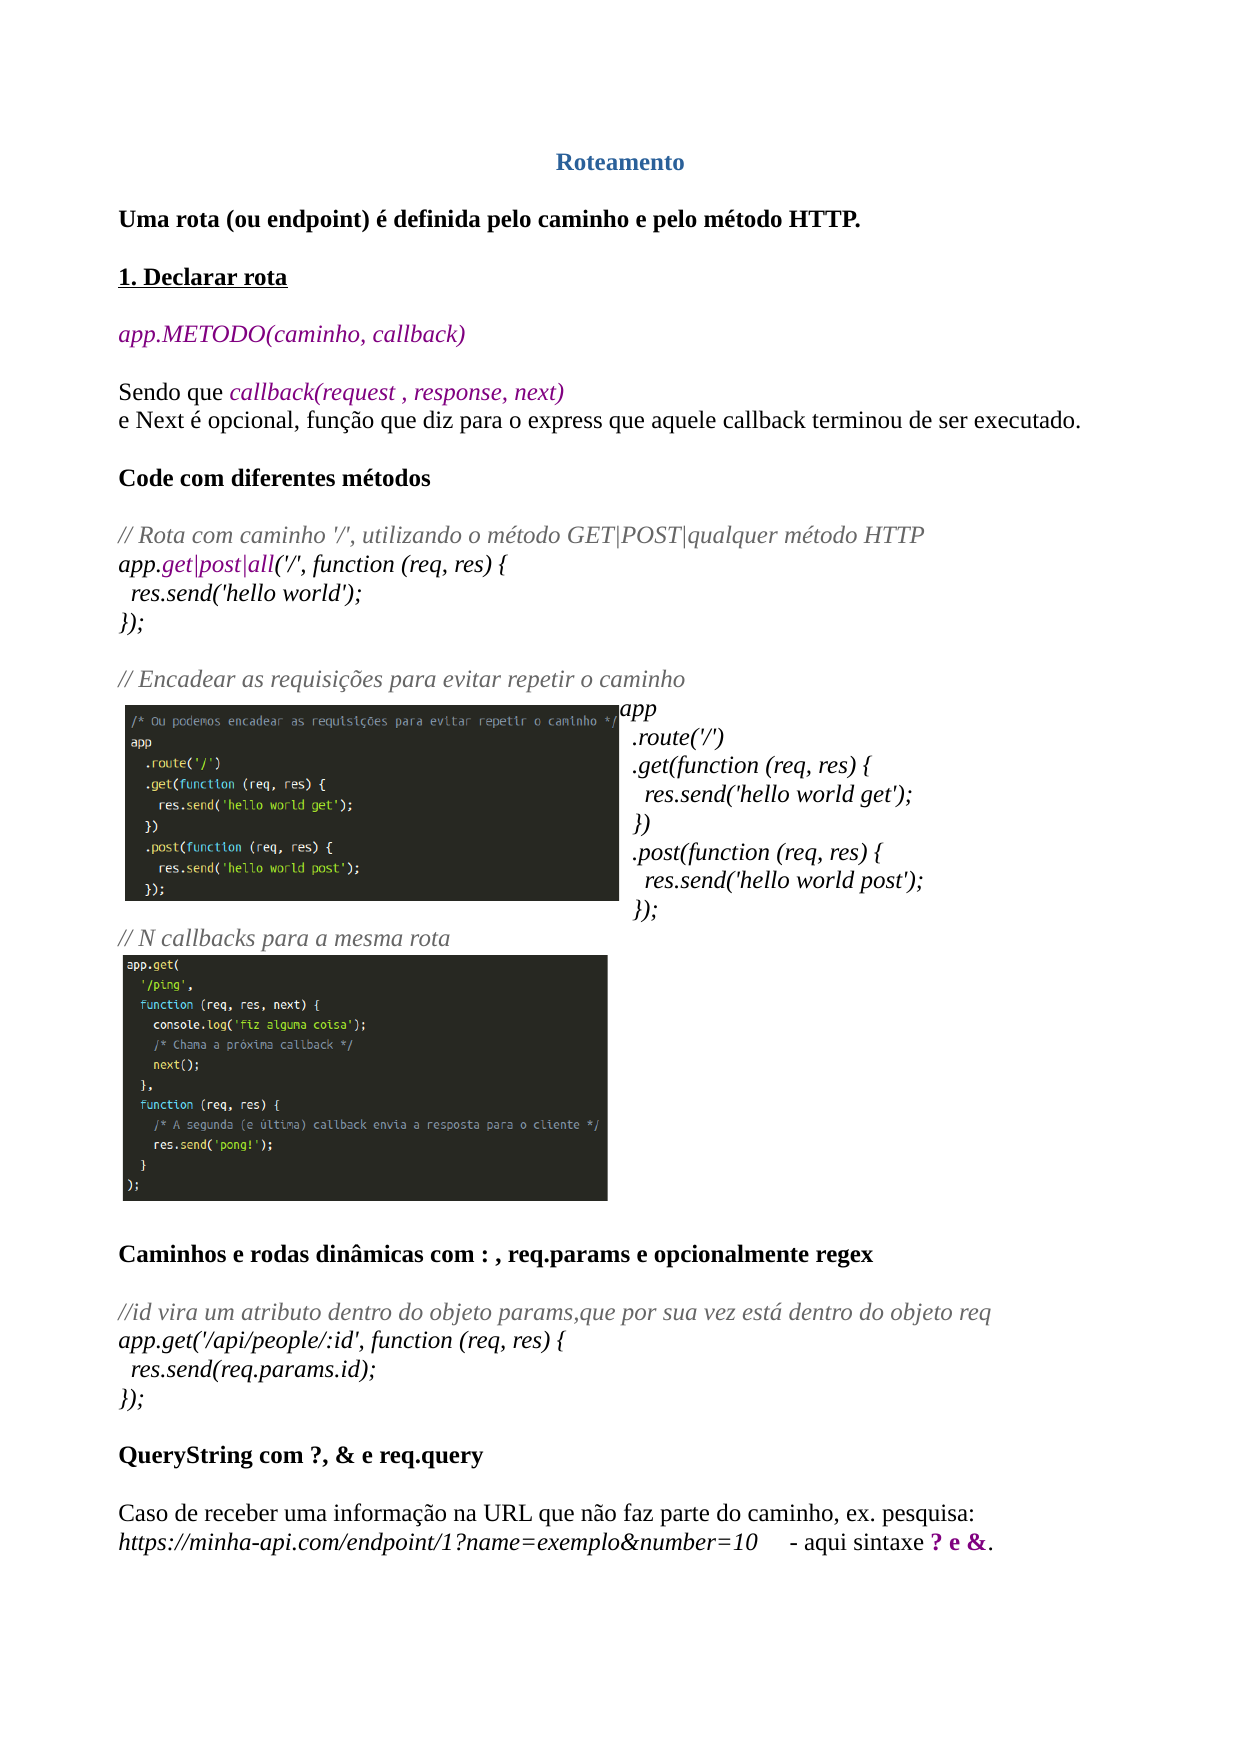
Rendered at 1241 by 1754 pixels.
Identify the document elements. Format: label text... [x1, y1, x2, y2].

picture [122, 955, 608, 1201]
text app.get('/api/people/:id', function (req, res) { [118, 1326, 1122, 1354]
text Uma rota (ou endpoint) é definida pelo caminho e pelo método HTTP. [118, 204, 1122, 233]
text res.send('hello world post'); [620, 866, 1122, 894]
text // N callbacks para a mesma rota [118, 923, 1122, 952]
text Caso de receber uma informação na URL que não faz parte do caminho, ex. pesquisa: [118, 1498, 1122, 1527]
text Code com diferentes métodos [118, 463, 1122, 492]
text Roteamento [118, 147, 1122, 176]
text }); [118, 607, 1122, 636]
text .post(function (req, res) { [620, 837, 1122, 866]
text }) [620, 808, 1122, 837]
text app [118, 693, 1122, 722]
text app.get|post|all('/', function (req, res) { [118, 549, 1122, 578]
text e Next é opcional, função que diz para o express que aquele callback terminou de ser executado. [118, 406, 1122, 434]
text Sendo que callback(request , response, next) [118, 377, 1122, 406]
text [118, 808, 125, 837]
text res.send('hello world get'); [620, 779, 1122, 808]
text // Encadear as requisições para evitar repetir o caminho [118, 664, 1122, 693]
text res.send('hello world'); [118, 578, 1122, 607]
text // Rota com caminho '/', utilizando o método GET|POST|qualquer método HTTP [118, 521, 1122, 549]
text .get(function (req, res) { [620, 751, 1122, 779]
text app.METODO(caminho, callback) [118, 319, 1122, 348]
text .route('/') [620, 722, 1122, 751]
text https://minha-api.com/endpoint/1?name=exemplo&number=10 - aqui sintaxe ? e &. [118, 1527, 1122, 1556]
text Caminhos e rodas dinâmicas com : , req.params e opcionalmente regex [118, 1239, 1122, 1268]
text }); [118, 1383, 1122, 1412]
picture [125, 705, 620, 901]
text QueryString com ?, & e req.query [118, 1441, 1122, 1469]
text //id vira um atributo dentro do objeto params,que por sua vez está dentro do objeto req [118, 1297, 1122, 1326]
text }); [118, 894, 1122, 923]
text 1. Declarar rota [118, 262, 1122, 291]
text res.send(req.params.id); [118, 1354, 1122, 1383]
